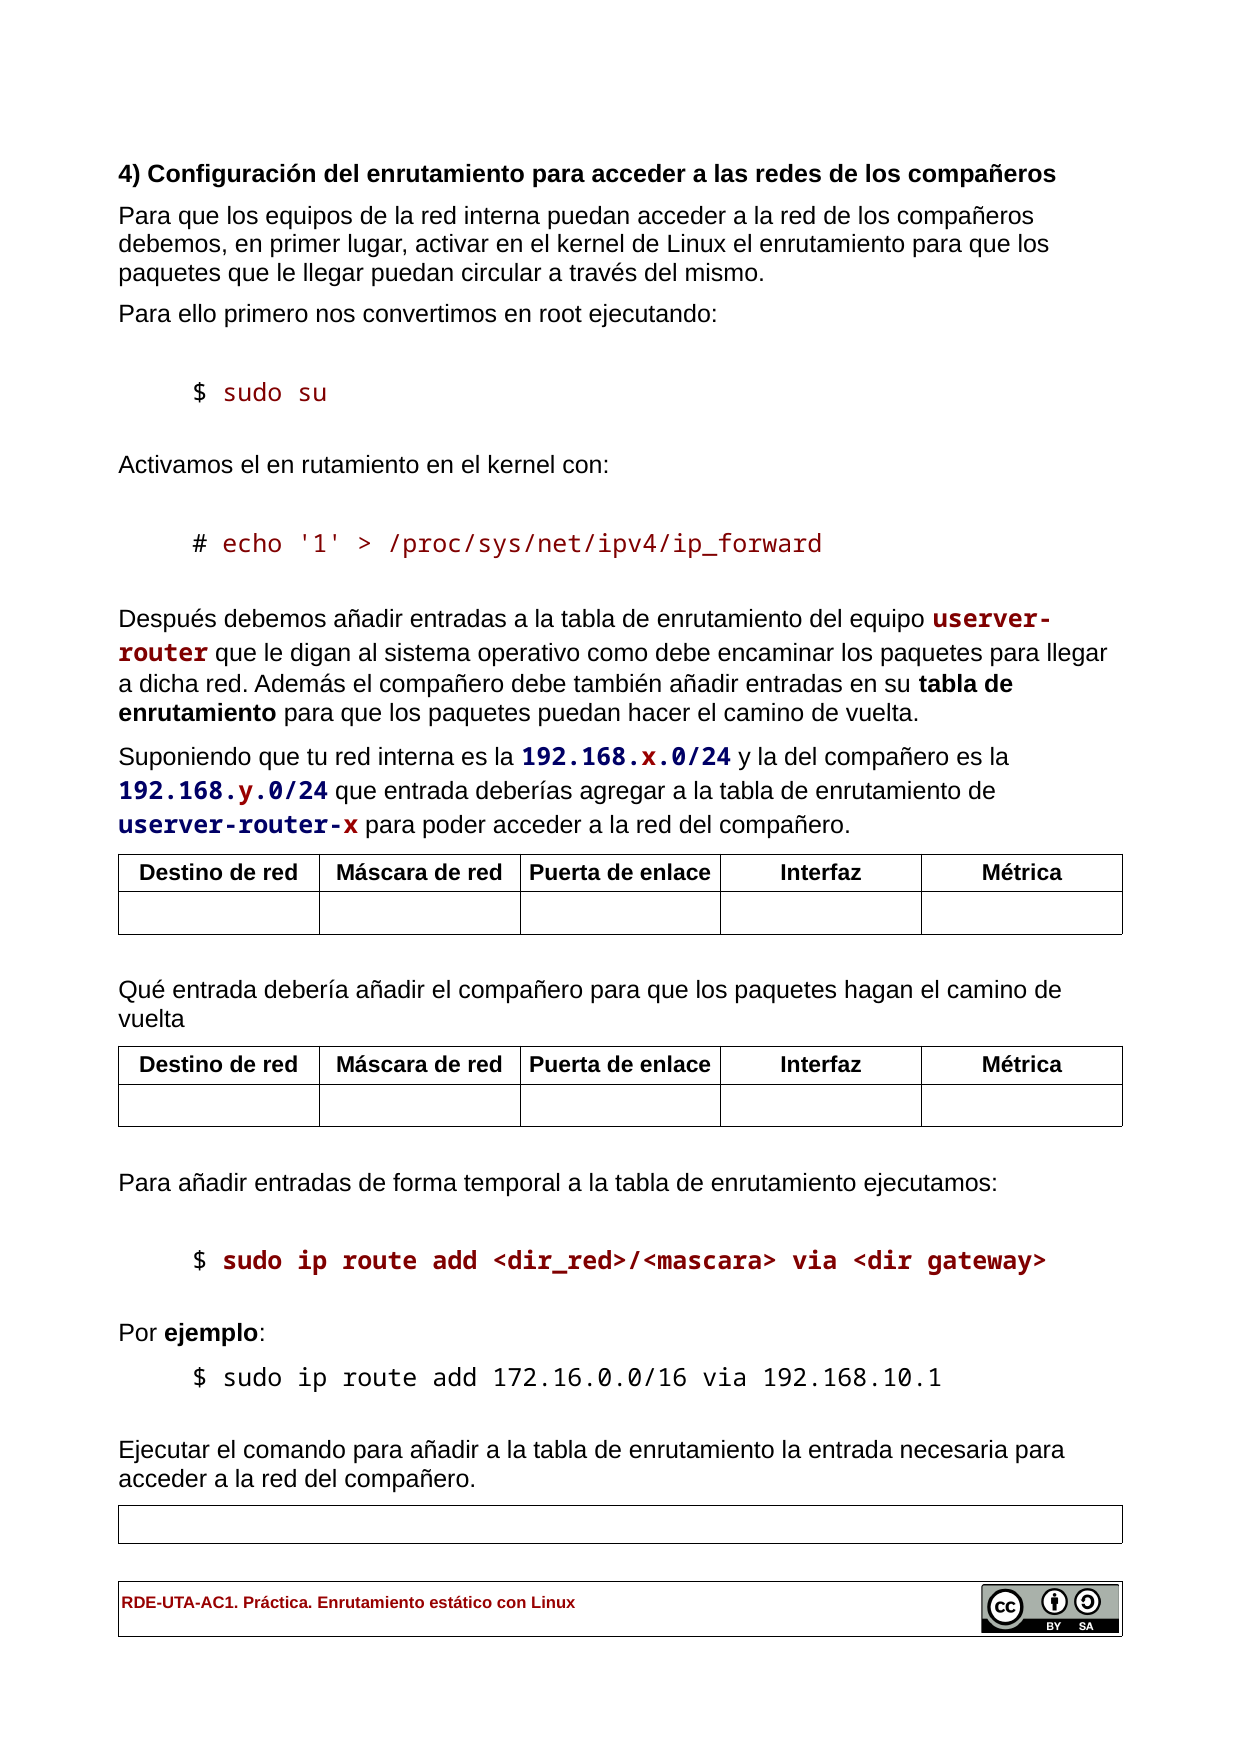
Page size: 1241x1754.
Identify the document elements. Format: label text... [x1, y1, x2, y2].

text Activamos el en rutamiento en el kernel con: [118, 450, 1122, 479]
table_header Máscara de red [320, 1047, 520, 1083]
text $ sudo ip route add 172.16.0.0/16 via 192.168.10.1 [118, 1359, 1122, 1393]
table_cell [721, 892, 921, 934]
table_header Destino de red [119, 1047, 319, 1083]
table_header [119, 1506, 1122, 1543]
table_cell [320, 892, 520, 934]
table_cell [721, 1085, 921, 1126]
text Suponiendo que tu red interna es la 192.168.x.0/24 y la del compañero es la 192.168.y.0/24 que entrada deberías agregar a la tabla de enrutamiento de userver-router-x para poder acceder a la red del compañero. [118, 739, 1122, 841]
text Después debemos añadir entradas a la tabla de enrutamiento del equipo userver-router que le digan al sistema operativo como debe encaminar los paquetes para llegar a dicha red. Además el compañero debe también añadir entradas en su tabla de enrutamiento para que los paquetes puedan hacer el camino de vuelta. [118, 601, 1122, 726]
table_header Puerta de enlace [521, 855, 720, 891]
text Ejecutar el comando para añadir a la tabla de enrutamiento la entrada necesaria para acceder a la red del compañero. [118, 1435, 1122, 1492]
table_cell [320, 1085, 520, 1126]
table_header Métrica [922, 1047, 1122, 1083]
text Qué entrada debería añadir el compañero para que los paquetes hagan el camino de vuelta [118, 976, 1122, 1033]
text $ sudo ip route add <dir_red>/<mascara> via <dir gateway> [118, 1243, 1122, 1277]
table_cell [119, 892, 319, 934]
picture [981, 1584, 1119, 1633]
text Para ello primero nos convertimos en root ejecutando: [118, 299, 1122, 328]
text Para que los equipos de la red interna puedan acceder a la red de los compañeros debemos, en primer lugar, activar en el kernel de Linux el enrutamiento para que los paquetes que le llegar puedan circular a través del mismo. [118, 201, 1122, 287]
text Por ejemplo: [118, 1318, 1122, 1347]
text $ sudo su [192, 375, 1122, 409]
table_cell [922, 1085, 1122, 1126]
table_header Máscara de red [320, 855, 520, 891]
table_header Interfaz [721, 855, 921, 891]
table_header Destino de red [119, 855, 319, 891]
table_cell [922, 892, 1122, 934]
table_header Métrica [922, 855, 1122, 891]
table_cell [521, 1085, 720, 1126]
table_header Puerta de enlace [521, 1047, 720, 1083]
text Para añadir entradas de forma temporal a la tabla de enrutamiento ejecutamos: [118, 1168, 1122, 1196]
table_cell [521, 892, 720, 934]
table_header Interfaz [721, 1047, 921, 1083]
text 4) Configuración del enrutamiento para acceder a las redes de los compañeros [118, 159, 1122, 188]
table_cell [119, 1085, 319, 1126]
text # echo '1' > /proc/sys/net/ipv4/ip_forward [192, 525, 1122, 559]
